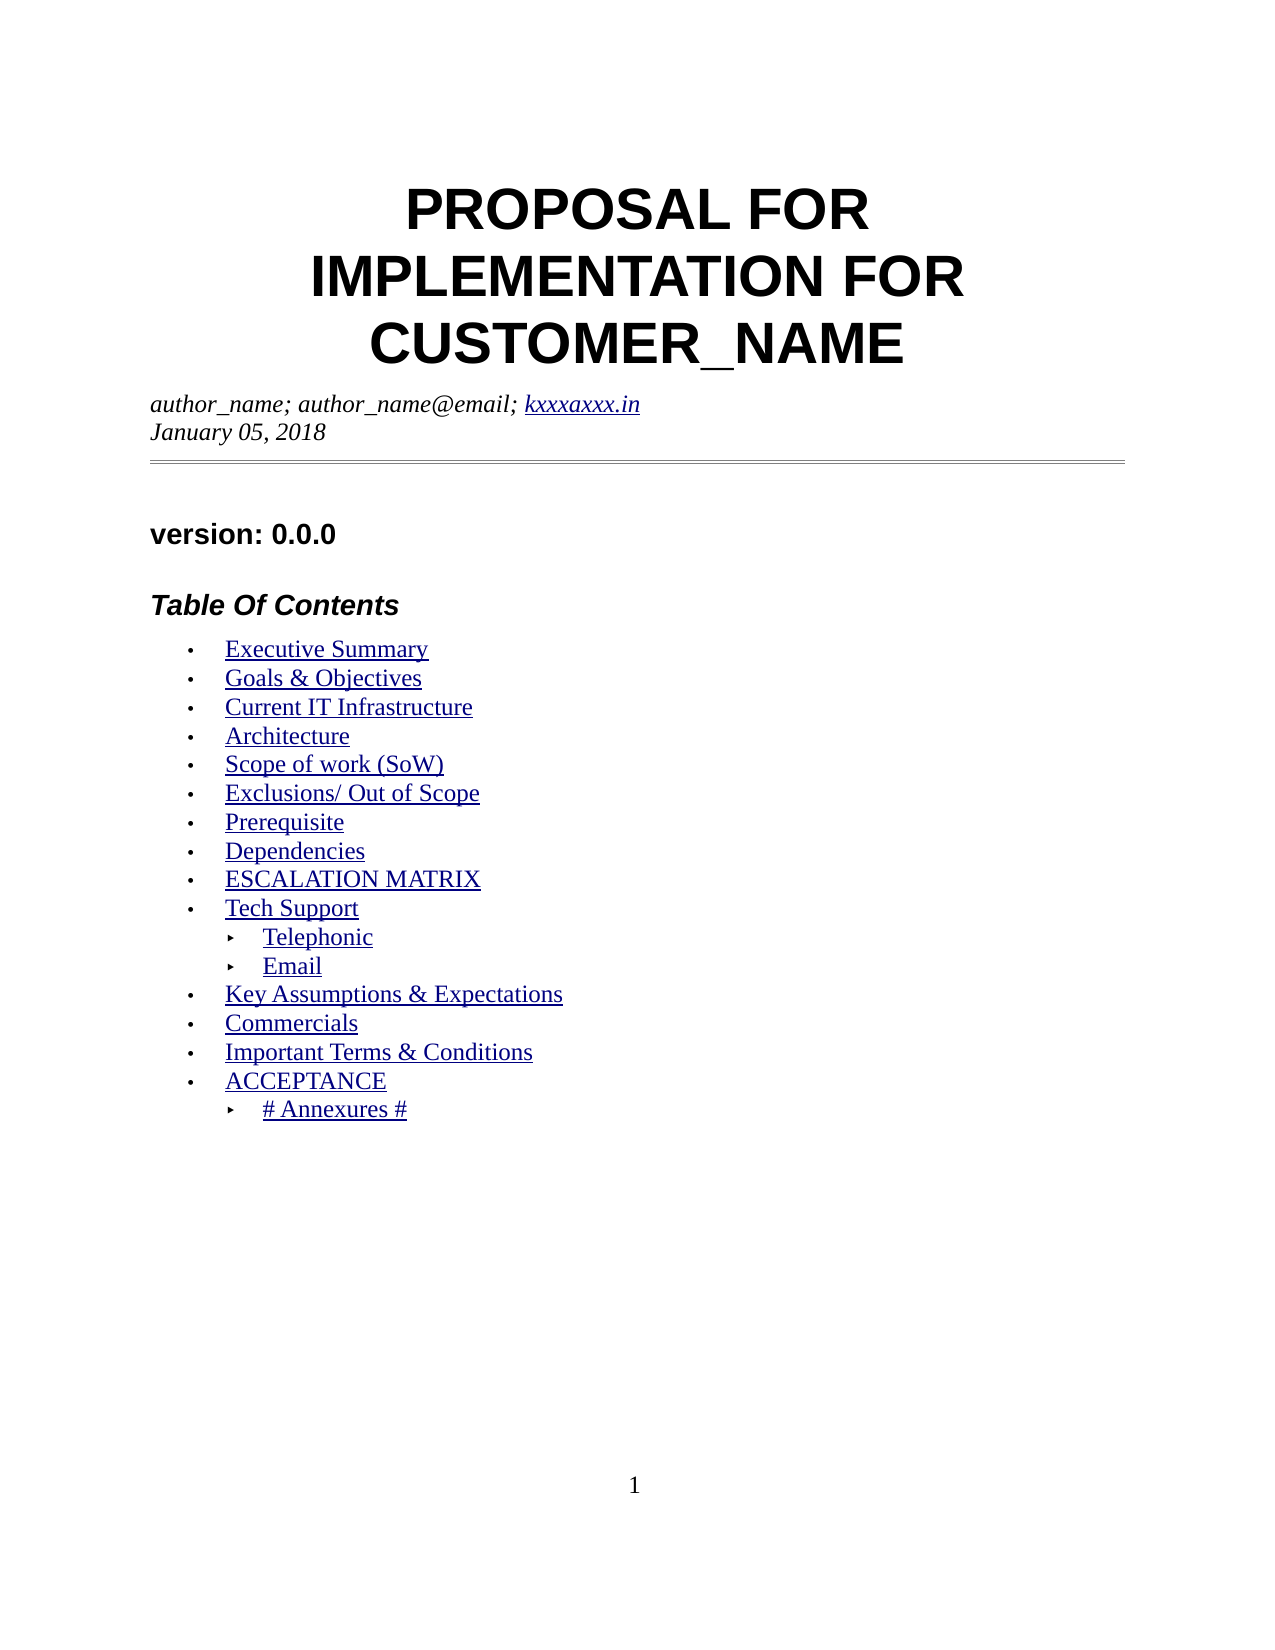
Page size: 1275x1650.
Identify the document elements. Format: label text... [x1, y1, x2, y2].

list Key Assumptions & Expectations [187, 979, 1125, 1008]
list Architecture [187, 721, 1125, 749]
list Commercials [187, 1008, 1125, 1037]
list Current IT Infrastructure [187, 692, 1125, 721]
list Exclusions/ Out of Scope [187, 778, 1125, 807]
list Scope of work (SoW) [187, 749, 1125, 778]
subtitle version: 0.0.0 [150, 517, 1125, 551]
list Telephonic [225, 922, 1125, 951]
title PROPOSAL FOR IMPLEMENTATION FOR CUSTOMER_NAME [150, 175, 1125, 376]
list Email [225, 951, 1125, 979]
text author_name; author_name@email; kxxxaxxx.in [150, 389, 1125, 417]
list Important Terms & Conditions [187, 1037, 1125, 1066]
list Executive Summary [187, 634, 1125, 663]
list Dependencies [187, 836, 1125, 864]
list ESCALATION MATRIX [187, 864, 1125, 893]
list ACCEPTANCE [187, 1066, 1125, 1094]
list # Annexures # [225, 1094, 1125, 1123]
subtitle Table Of Contents [150, 588, 1125, 622]
list Tech Support [187, 893, 1125, 922]
list Prerequisite [187, 807, 1125, 836]
list Goals & Objectives [187, 663, 1125, 692]
text January 05, 2018 [150, 417, 1125, 446]
